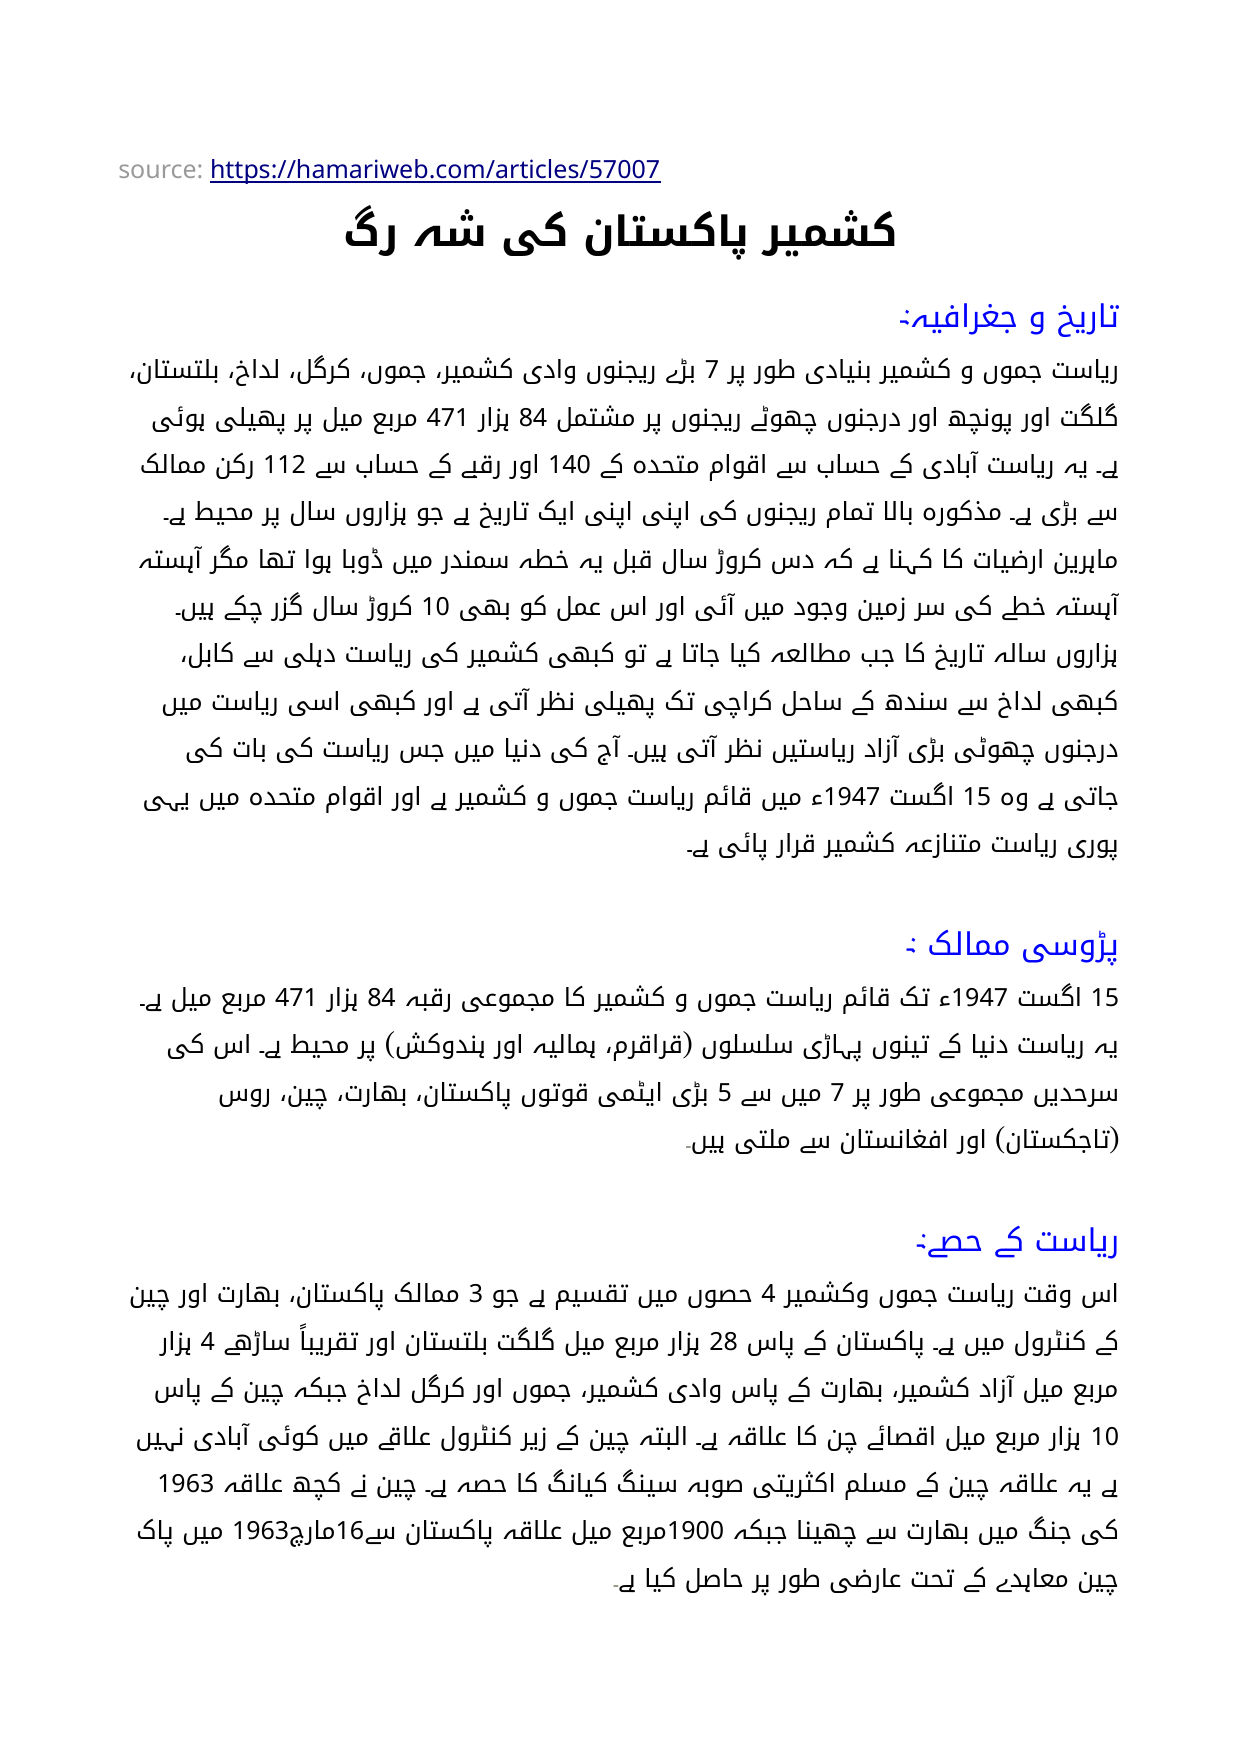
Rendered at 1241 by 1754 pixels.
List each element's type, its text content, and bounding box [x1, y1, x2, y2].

text source: https://hamariweb.com/articles/57007 [118, 152, 1122, 186]
subtitle کشمیر پاکستان کی شہ رگ [118, 192, 1122, 272]
text تاریخ و جغرافیہ: ریاست جموں و کشمیر بنیادی طور پر 7 بڑے ریجنوں وادی کشمیر، جموں، کرگل، لداخ، بلتستان، گلگت اور پونچھ اور درجنوں چھوٹے ریجنوں پر مشتمل 84 ہزار 471 مربع میل پر پھیلی ہوئی ہے۔ یہ ریاست آبادی کے حساب سے اقوام متحدہ کے 140 اور رقبے کے حساب سے 112 رکن ممالک سے بڑی ہے۔ مذکورہ بالا تمام ریجنوں کی اپنی اپنی ایک تاریخ ہے جو ہزاروں سال پر محیط ہے۔ ماہرین ارضیات کا کہنا ہے کہ دس کروڑ سال قبل یہ خطہ سمندر میں ڈوبا ہوا تھا مگر آہستہ آہستہ خطے کی سر زمین وجود میں آئی اور اس عمل کو بھی 10 کروڑ سال گزر چکے ہیں۔ ہزاروں سالہ تاریخ کا جب مطالعہ کیا جاتا ہے تو کبھی کشمیر کی ریاست دہلی سے کابل، کبھی لداخ سے سندھ کے ساحل کراچی تک پھیلی نظر آتی ہے اور کبھی اسی ریاست میں درجنوں چھوٹی بڑی آزاد ریاستیں نظر آتی ہیں۔ آج کی دنیا میں جس ریاست کی بات کی جاتی ہے وہ 15 اگست 1947ء میں قائم ریاست جموں و کشمیر ہے اور اقوام متحدہ میں یہی پوری ریاست متنازعہ کشمیر قرار پائی ہے۔ پڑوسی ممالک : 15 اگست 1947ء تک قائم ریاست جموں و کشمیر کا مجموعی رقبہ 84 ہزار 471 مربع میل ہے۔ یہ ریاست دنیا کے تینوں پہاڑی سلسلوں (قراقرم، ہمالیہ اور ہندوکش) پر محیط ہے۔ اس کی سرحدیں مجموعی طور پر 7 میں سے 5 بڑی ایٹمی قوتوں پاکستان، بھارت، چین، روس (تاجکستان) اور افغانستان سے ملتی ہیں۔ ریاست کے حصے: اس وقت ریاست جموں وکشمیر 4 حصوں میں تقسیم ہے جو 3 ممالک پاکستان، بھارت اور چین کے کنٹرول میں ہے۔ پاکستان کے پاس 28 ہزار مربع میل گلگت بلتستان اور تقریباً ساڑھے 4 ہزار مربع میل آزاد کشمیر، بھارت کے پاس وادی کشمیر، جموں اور کرگل لداخ جبکہ چین کے پاس 10 ہزار مربع میل اقصائے چن کا علاقہ ہے۔ البتہ چین کے زیر کنٹرول علاقے میں کوئی آبادی نہیں ہے یہ علاقہ چین کے مسلم اکثریتی صوبہ سینگ کیانگ کا حصہ ہے۔ چین نے کچھ علاقہ 1963 کی جنگ میں بھارت سے چھینا جبکہ 1900مربع میل علاقہ پاکستان سے16مارچ1963 میں پاک چین معاہدے کے تحت عارضی طور پر حاصل کیا ہے۔ کشمیریوں کی بدقسمتی کا آغاز: کشمیریوں کی بدقسمتی کا آغاز 16 مارچ 1846 میں معاہدہ امرتسر کے ساتھ ہی ہوا جس کے ذریعے گلاب سنگھ نے انگریز سے 75 لاکھ نانک شاہی میں جموں و کشمیر اور ہزارہ کا علاقہ خرید کر غلام بنایا جبکہ گلگت بلتستان، کرگل اور لداخ کے علاقوں پر قبضہ کر کے ایک مضبوط اور مستحکم ریاست قائم کی، مہاراجہ کشمیر نے مسلمانوں پر ظلم و ستم کی انتہا کردی کیونکہ حکمراں طبقہ اقلیتی تھا جبکہ خطے کی 85 فیصد آبادی مسلمانوں کی تھی اس لئے حکمراں ہمیشہ مسلمانوں سے ہی خطرہ محسوس کرتے تھے۔ مہاراجہ نے مسلمانوں کو پسماندہ رکھنے کے لئے بڑی کوششیں کیں یہی وجہ ہے کہ 1846 کے بعد ڈوگرہ حکمرانوں کے خلاف 1931 تک کوئی نمایاں آواز نہیں اٹھی اگرچہ اس عرصے میں مسلمانوں کی نصف درجن سے زائد انجمنیں یا جماعتیں بن چکی تھیں مگر ڈوگرہ کے ظلم و ستم کی وجہ سے مسلمان سر نہ اٹھا سکے۔ جدوجہد کا آغاز: ہم جب ریاست جموں و کشمیر کا جائزہ لیتے ہیں تو ڈوگرہ حکمرانوں کے دور میں 1924 تک سیاسی خاموشی نظر آتی ہے۔ یہ خاموشی 1924 میں اس وقت ٹوٹی جب سرینگر میں کام کرنے والے ریشم کے کارخانوں کے مزدوروں نے اپنے اوپر ہونے والے مظالم کے خلاف آواز اٹھائی اور پوری ریاست نے ان کی آواز میں آواز ملائی اور یوں پوری ریاست سراپا احتجاج بن گئی، اس تحریک کو بھی ڈوگروں نے طاقت کے زور پر ختم کرنے کی کوشش کی، وقتی طور پر یہ تحریک کمزور ضرور ہوئی مگر اس کے بعد ریاست کے عوام میں بیداری آئی اور آزادی کا جذبہ توانا ہوا۔ [121, 287, 1119, 1602]
